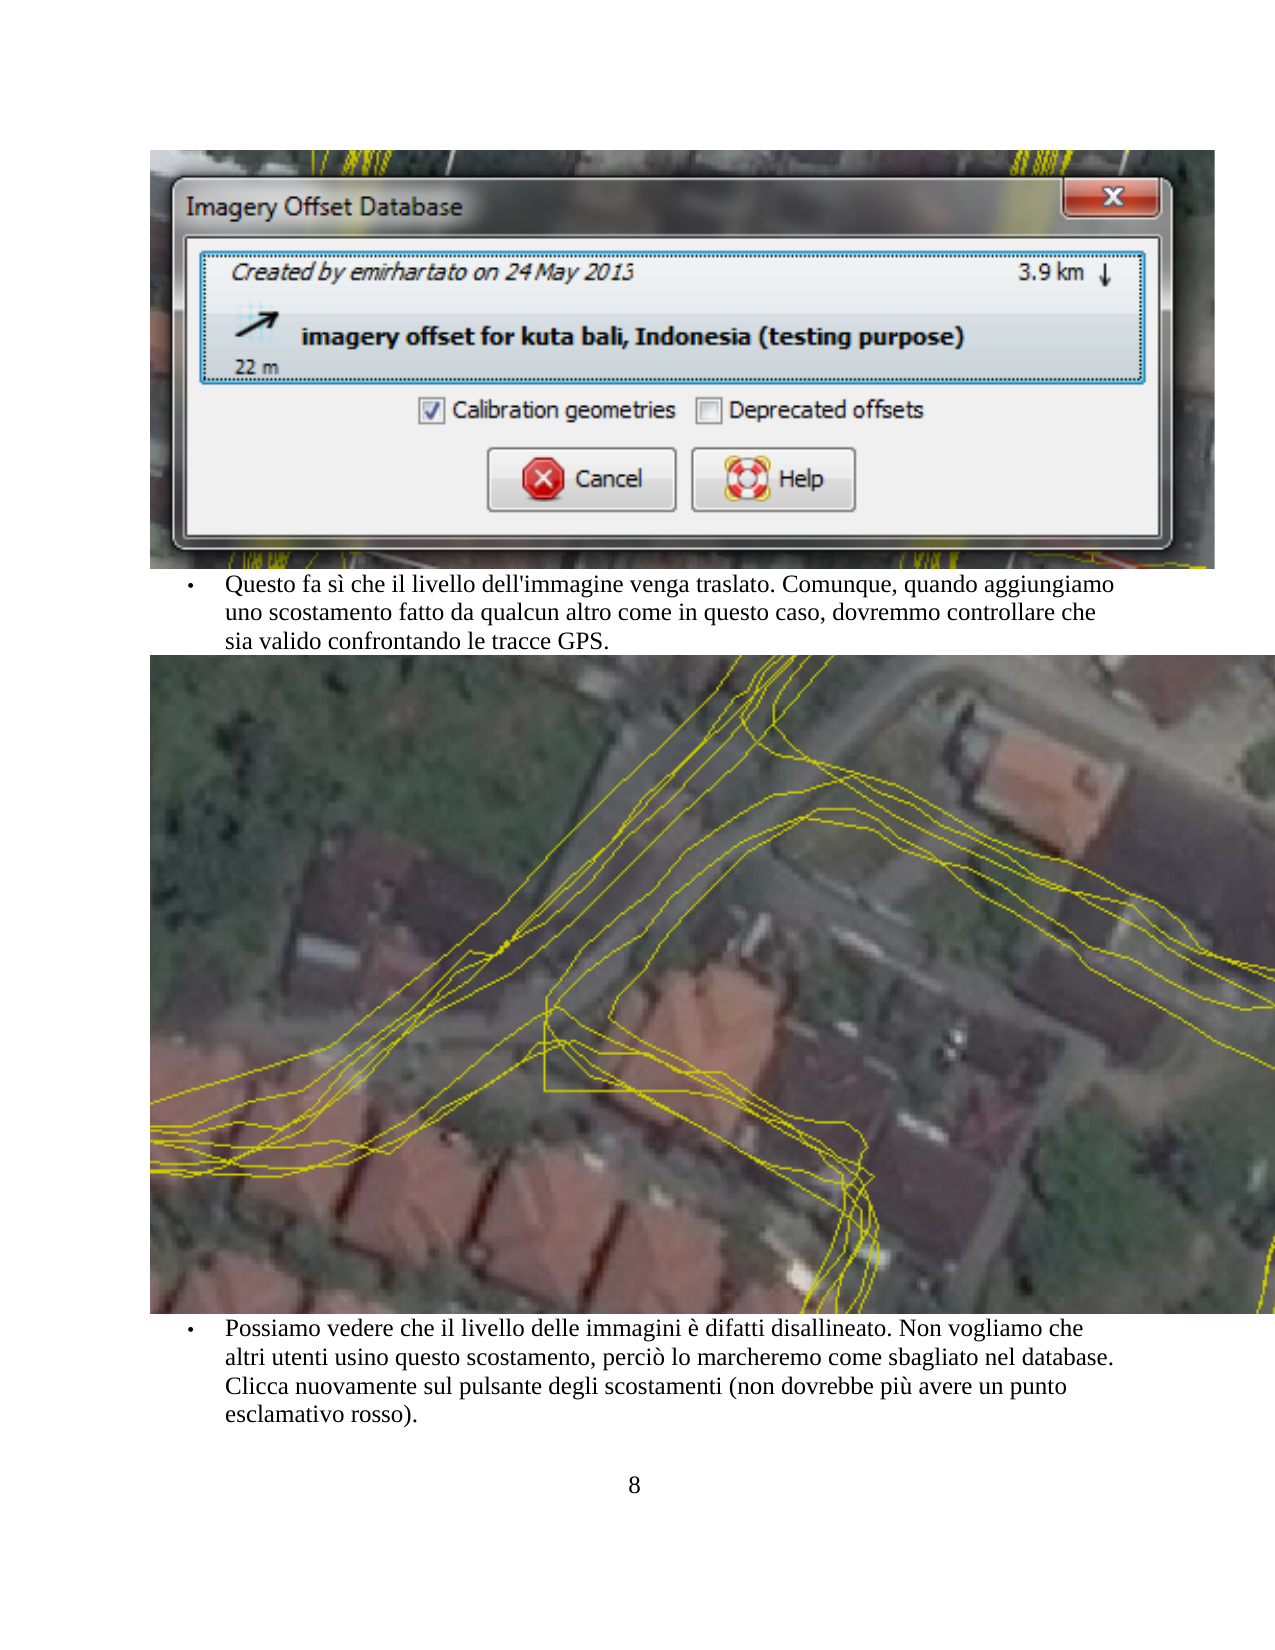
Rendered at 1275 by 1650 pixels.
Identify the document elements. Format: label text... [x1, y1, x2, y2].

picture [150, 655, 1275, 1314]
list Possiamo vedere che il livello delle immagini è difatti disallineato. Non vogliamo che altri utenti usino questo scostamento, perciò lo marcheremo come sbagliato nel database. Clicca nuovamente sul pulsante degli scostamenti (non dovrebbe più avere un punto esclamativo rosso). [187, 1314, 1125, 1428]
list Questo fa sì che il livello dell'immagine venga traslato. Comunque, quando aggiungiamo uno scostamento fatto da qualcun altro come in questo caso, dovremmo controllare che sia valido confrontando le tracce GPS. [187, 569, 1125, 655]
picture [150, 150, 1215, 569]
